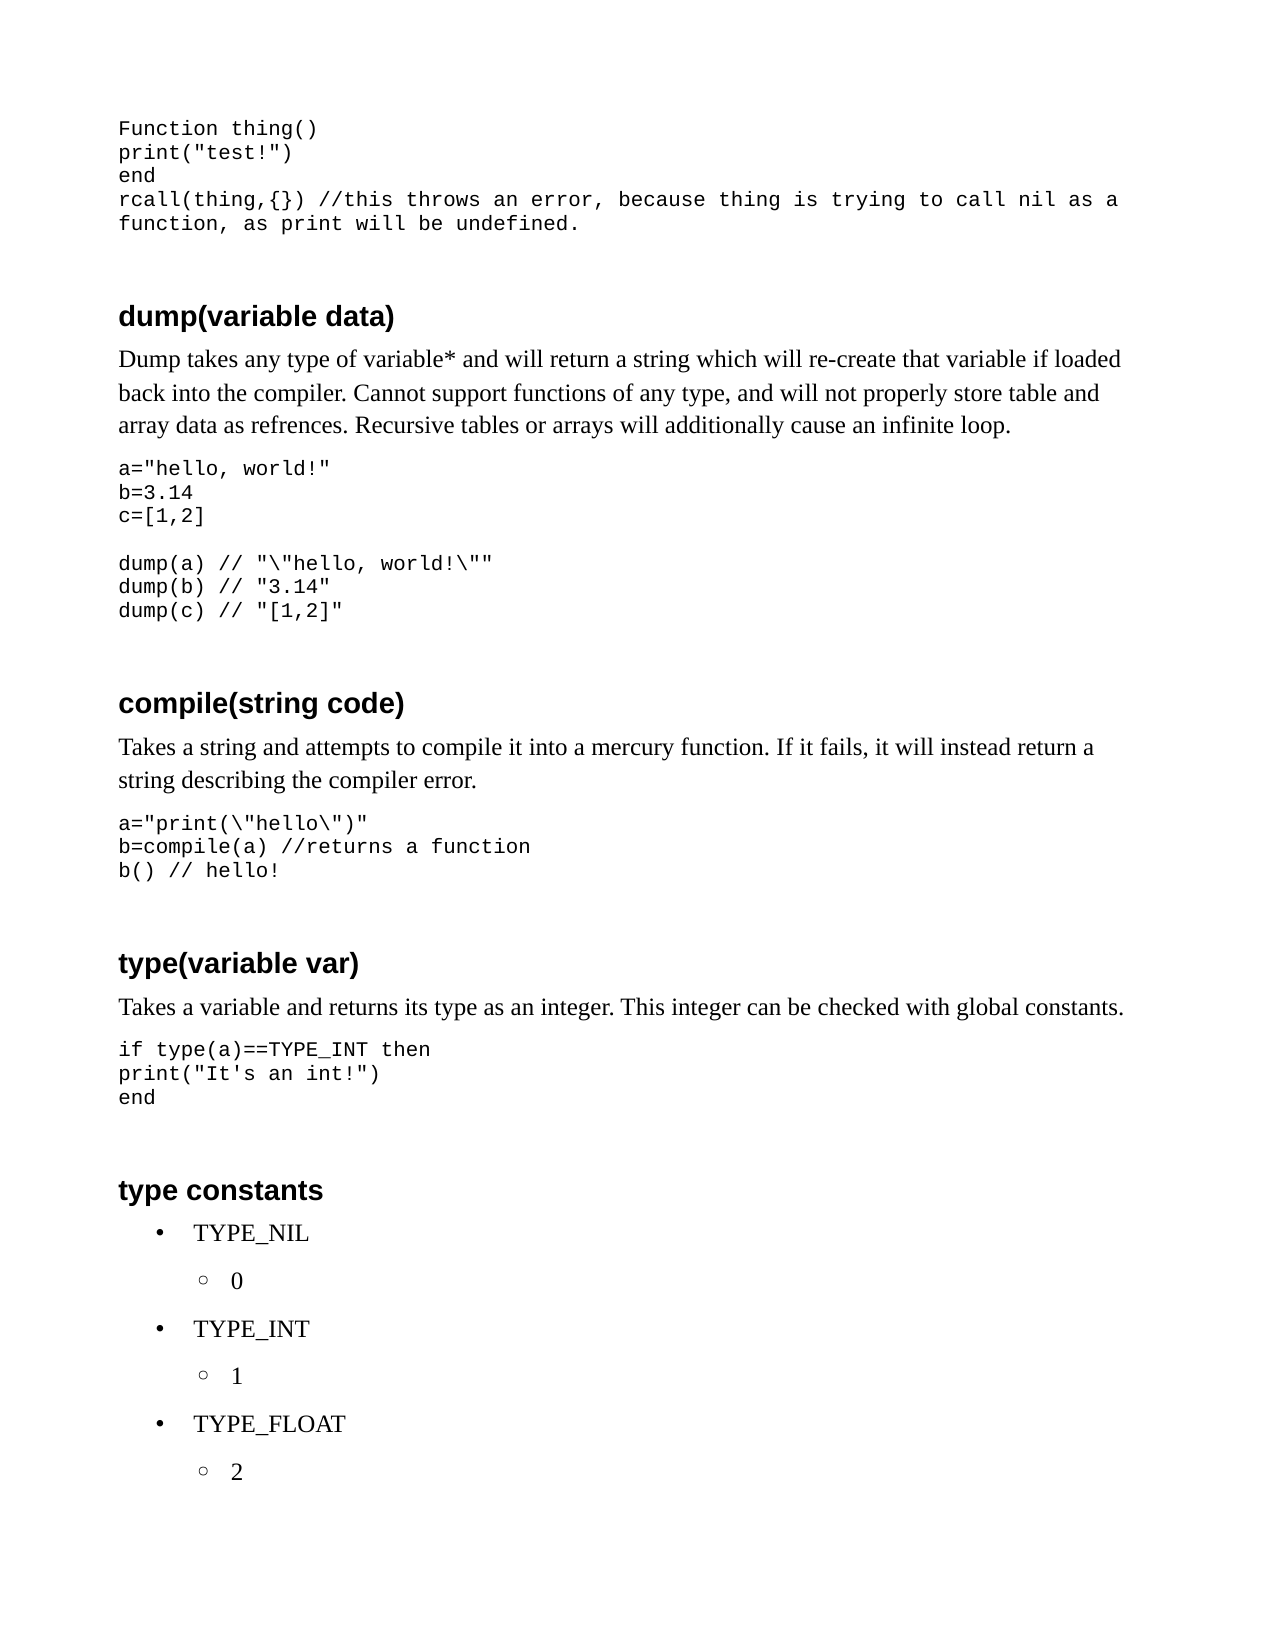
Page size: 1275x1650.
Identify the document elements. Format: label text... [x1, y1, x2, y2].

list TYPE_INT [156, 1314, 1157, 1342]
text Dump takes any type of variable* and will return a string which will re-create that variable if loaded back into the compiler. Cannot support functions of any type, and will not properly store table and array data as refrences. Recursive tables or arrays will additionally cause an infinite loop. [118, 344, 1157, 439]
text Function thing() [118, 118, 1157, 142]
text b=compile(a) //returns a function [118, 836, 1157, 860]
text if type(a)==TYPE_INT then [118, 1039, 1157, 1063]
text c=[1,2] [118, 506, 1157, 529]
text rcall(thing,{}) //this throws an error, because thing is trying to call nil as a function, as print will be undefined. [118, 189, 1157, 236]
subtitle dump(variable data) [118, 298, 1157, 332]
list TYPE_NIL [156, 1218, 1157, 1247]
subtitle type constants [118, 1172, 1157, 1206]
text a="hello, world!" [118, 458, 1157, 482]
text Takes a variable and returns its type as an integer. This integer can be checked with global constants. [118, 992, 1157, 1021]
text dump(c) // "[1,2]" [118, 600, 1157, 624]
subtitle compile(string code) [118, 686, 1157, 719]
subtitle type(variable var) [118, 946, 1157, 979]
text print("test!") [118, 142, 1157, 165]
text b() // hello! [118, 860, 1157, 883]
text dump(b) // "3.14" [118, 576, 1157, 600]
text dump(a) // "\"hello, world!\"" [118, 553, 1157, 576]
list TYPE_FLOAT [156, 1409, 1157, 1438]
text end [118, 1087, 1157, 1110]
list 2 [193, 1457, 1157, 1485]
text print("It's an int!") [118, 1063, 1157, 1087]
text Takes a string and attempts to compile it into a mercury function. If it fails, it will instead return a string describing the compiler error. [118, 732, 1157, 794]
list 1 [193, 1361, 1157, 1390]
text end [118, 165, 1157, 189]
list 0 [193, 1266, 1157, 1295]
text b=3.14 [118, 482, 1157, 506]
text a="print(\"hello\")" [118, 813, 1157, 836]
